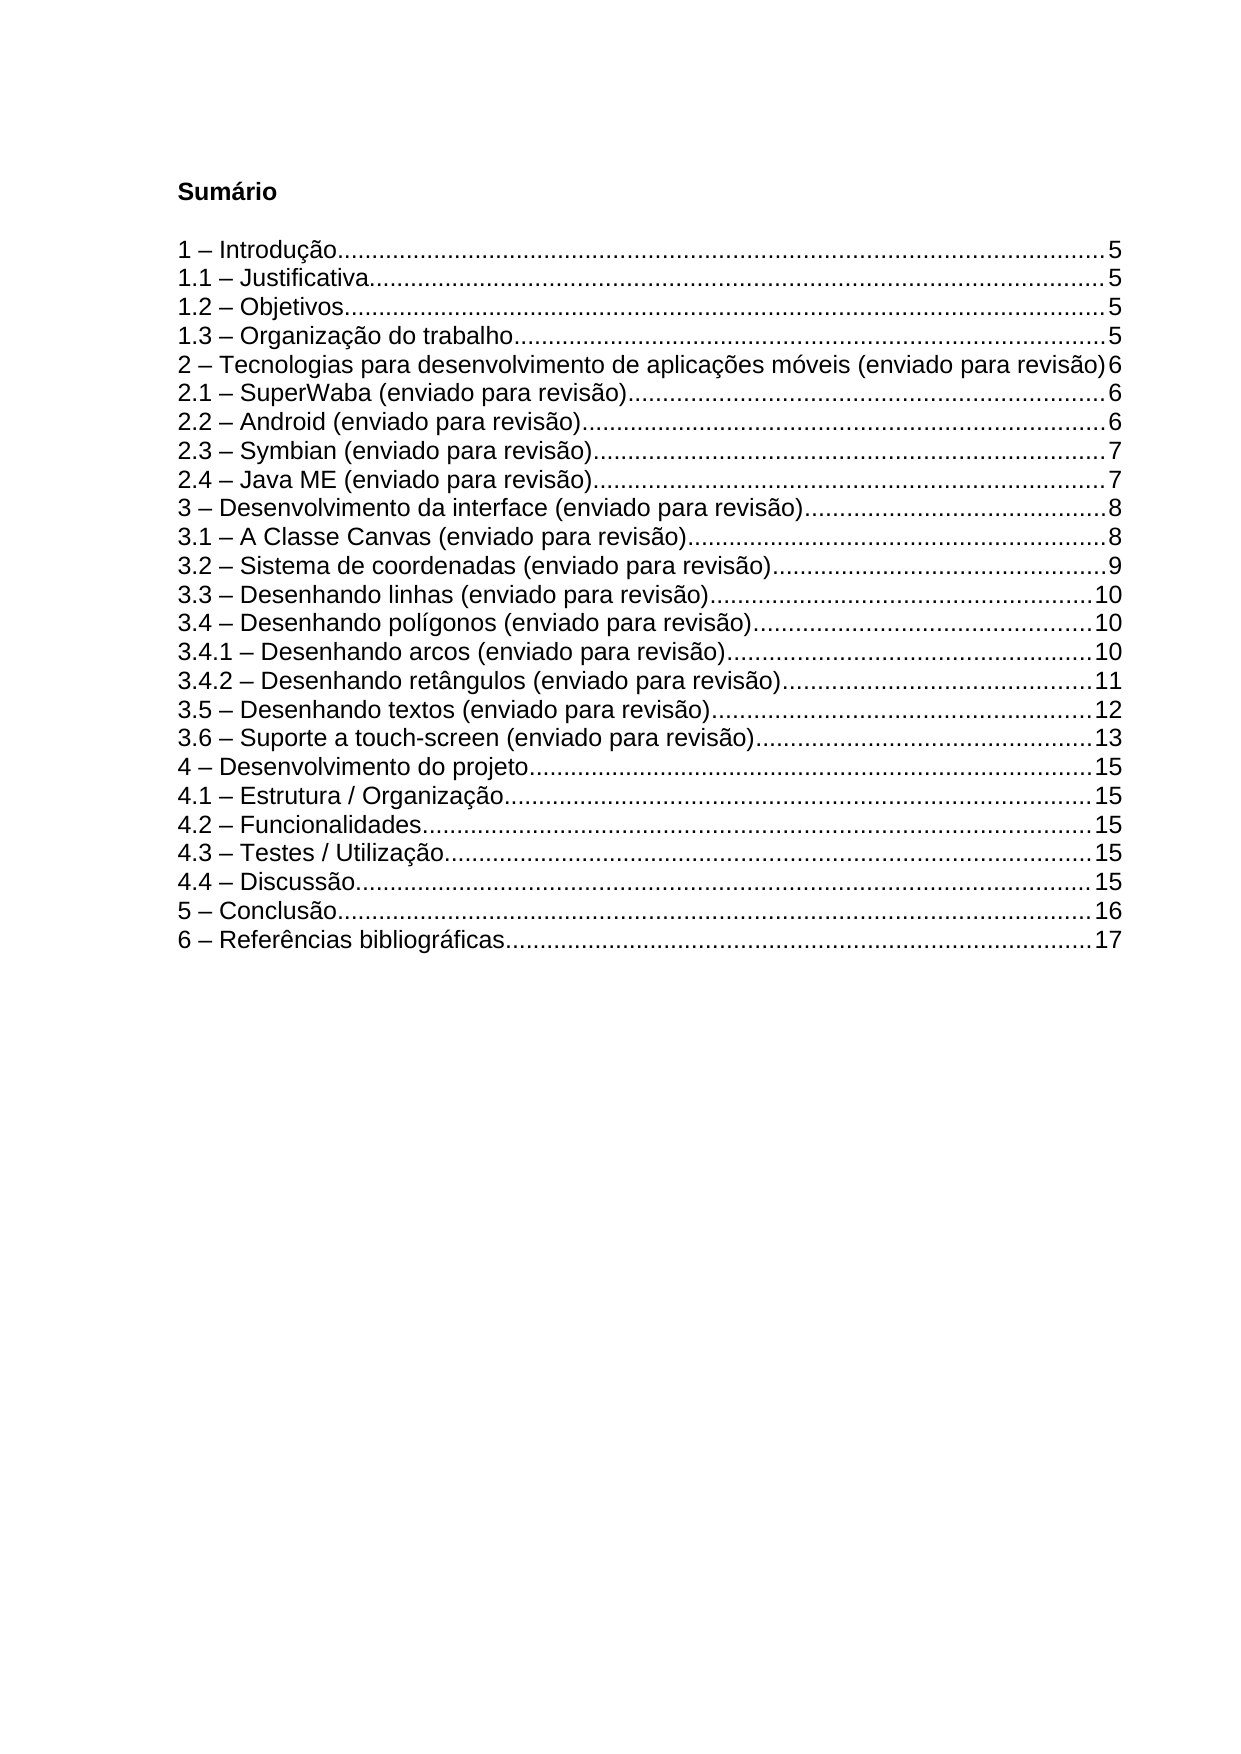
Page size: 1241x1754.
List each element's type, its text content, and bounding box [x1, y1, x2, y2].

text 4.2 – Funcionalidades 15 [177, 810, 1122, 838]
text 1.1 – Justificativa 5 [177, 263, 1122, 292]
text 3 – Desenvolvimento da interface (enviado para revisão) 8 [177, 493, 1122, 522]
text 5 – Conclusão 16 [177, 896, 1122, 925]
text 2.3 – Symbian (enviado para revisão) 7 [177, 436, 1122, 465]
text 3.4.2 – Desenhando retângulos (enviado para revisão) 11 [177, 666, 1122, 695]
text 4 – Desenvolvimento do projeto 15 [177, 752, 1122, 781]
text 3.4 – Desenhando polígonos (enviado para revisão) 10 [177, 608, 1122, 637]
text 2.4 – Java ME (enviado para revisão) 7 [177, 465, 1122, 493]
text 3.4.1 – Desenhando arcos (enviado para revisão) 10 [177, 637, 1122, 666]
text 4.3 – Testes / Utilização 15 [177, 838, 1122, 867]
text 3.2 – Sistema de coordenadas (enviado para revisão) 9 [177, 551, 1122, 580]
text 4.4 – Discussão 15 [177, 867, 1122, 896]
text 2.2 – Android (enviado para revisão) 6 [177, 407, 1122, 436]
text 2 – Tecnologias para desenvolvimento de aplicações móveis (enviado para revisão) 6 [177, 350, 1122, 378]
text 3.6 – Suporte a touch-screen (enviado para revisão) 13 [177, 723, 1122, 752]
text 3.5 – Desenhando textos (enviado para revisão) 12 [177, 695, 1122, 723]
text 3.3 – Desenhando linhas (enviado para revisão) 10 [177, 580, 1122, 608]
text 1.3 – Organização do trabalho 5 [177, 321, 1122, 350]
text 1.2 – Objetivos 5 [177, 292, 1122, 321]
text 3.1 – A Classe Canvas (enviado para revisão) 8 [177, 522, 1122, 551]
text 2.1 – SuperWaba (enviado para revisão) 6 [177, 378, 1122, 407]
text 4.1 – Estrutura / Organização 15 [177, 781, 1122, 810]
text 1 – Introdução 5 [177, 235, 1122, 263]
text 6 – Referências bibliográficas 17 [177, 925, 1122, 953]
subtitle Sumário [177, 177, 1122, 206]
